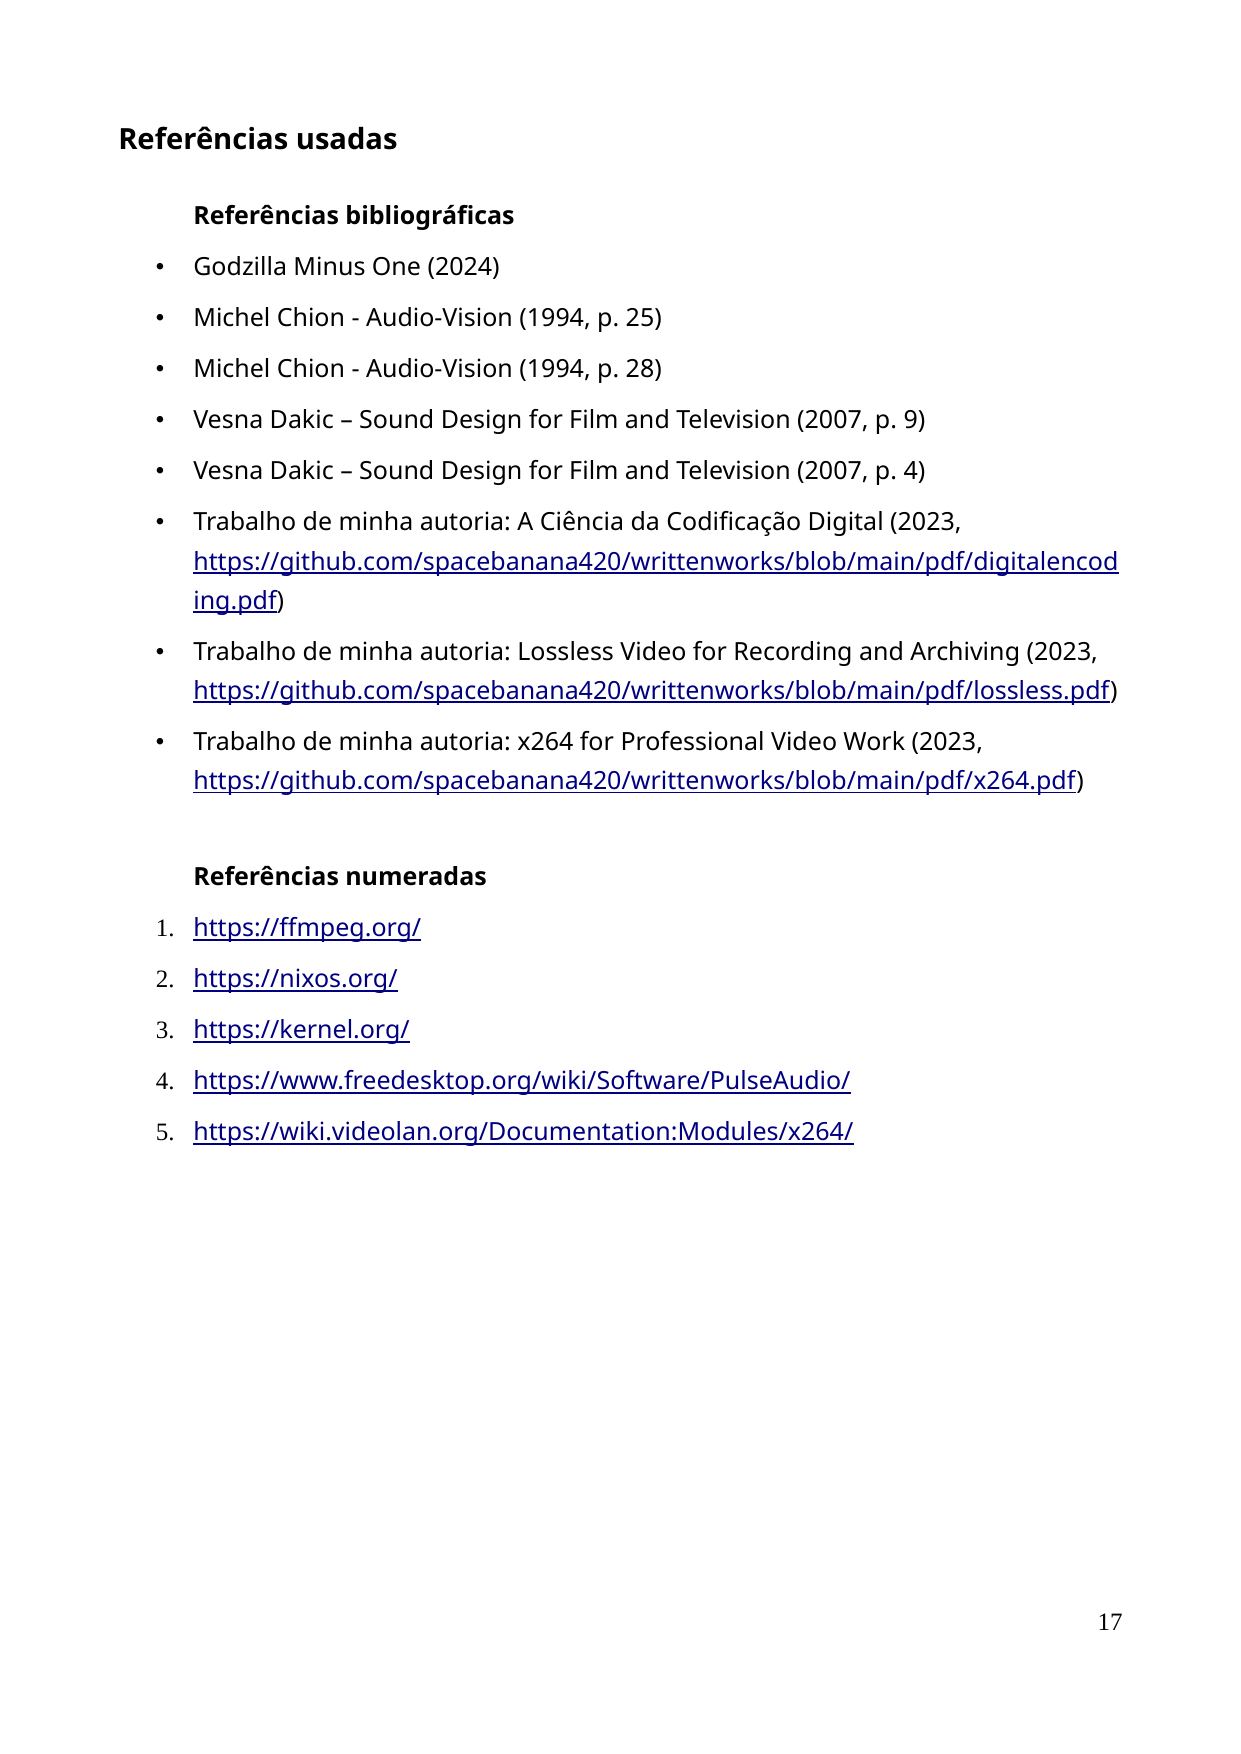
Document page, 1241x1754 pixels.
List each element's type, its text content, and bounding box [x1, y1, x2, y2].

list https://kernel.org/ [156, 1012, 1122, 1046]
list Referências bibliográficas [156, 198, 1122, 232]
list Trabalho de minha autoria: A Ciência da Codificação Digital (2023, https://github.com/spacebanana420/writtenworks/blob/main/pdf/digitalencoding.pdf) [156, 504, 1122, 616]
list Godzilla Minus One (2024) [156, 249, 1122, 283]
list Michel Chion - Audio-Vision (1994, p. 25) [156, 300, 1122, 334]
list Vesna Dakic – Sound Design for Film and Television (2007, p. 9) [156, 402, 1122, 436]
list Referências numeradas [156, 859, 1122, 893]
text Referências usadas [118, 118, 1122, 158]
list Michel Chion - Audio-Vision (1994, p. 28) [156, 351, 1122, 385]
list https://wiki.videolan.org/Documentation:Modules/x264/ [156, 1114, 1122, 1148]
list Trabalho de minha autoria: x264 for Professional Video Work (2023, https://github.com/spacebanana420/writtenworks/blob/main/pdf/x264.pdf) [156, 724, 1122, 797]
list https://www.freedesktop.org/wiki/Software/PulseAudio/ [156, 1063, 1122, 1097]
list Trabalho de minha autoria: Lossless Video for Recording and Archiving (2023, https://github.com/spacebanana420/writtenworks/blob/main/pdf/lossless.pdf) [156, 633, 1122, 707]
list Vesna Dakic – Sound Design for Film and Television (2007, p. 4) [156, 453, 1122, 487]
list https://nixos.org/ [156, 961, 1122, 995]
list https://ffmpeg.org/ [156, 910, 1122, 944]
